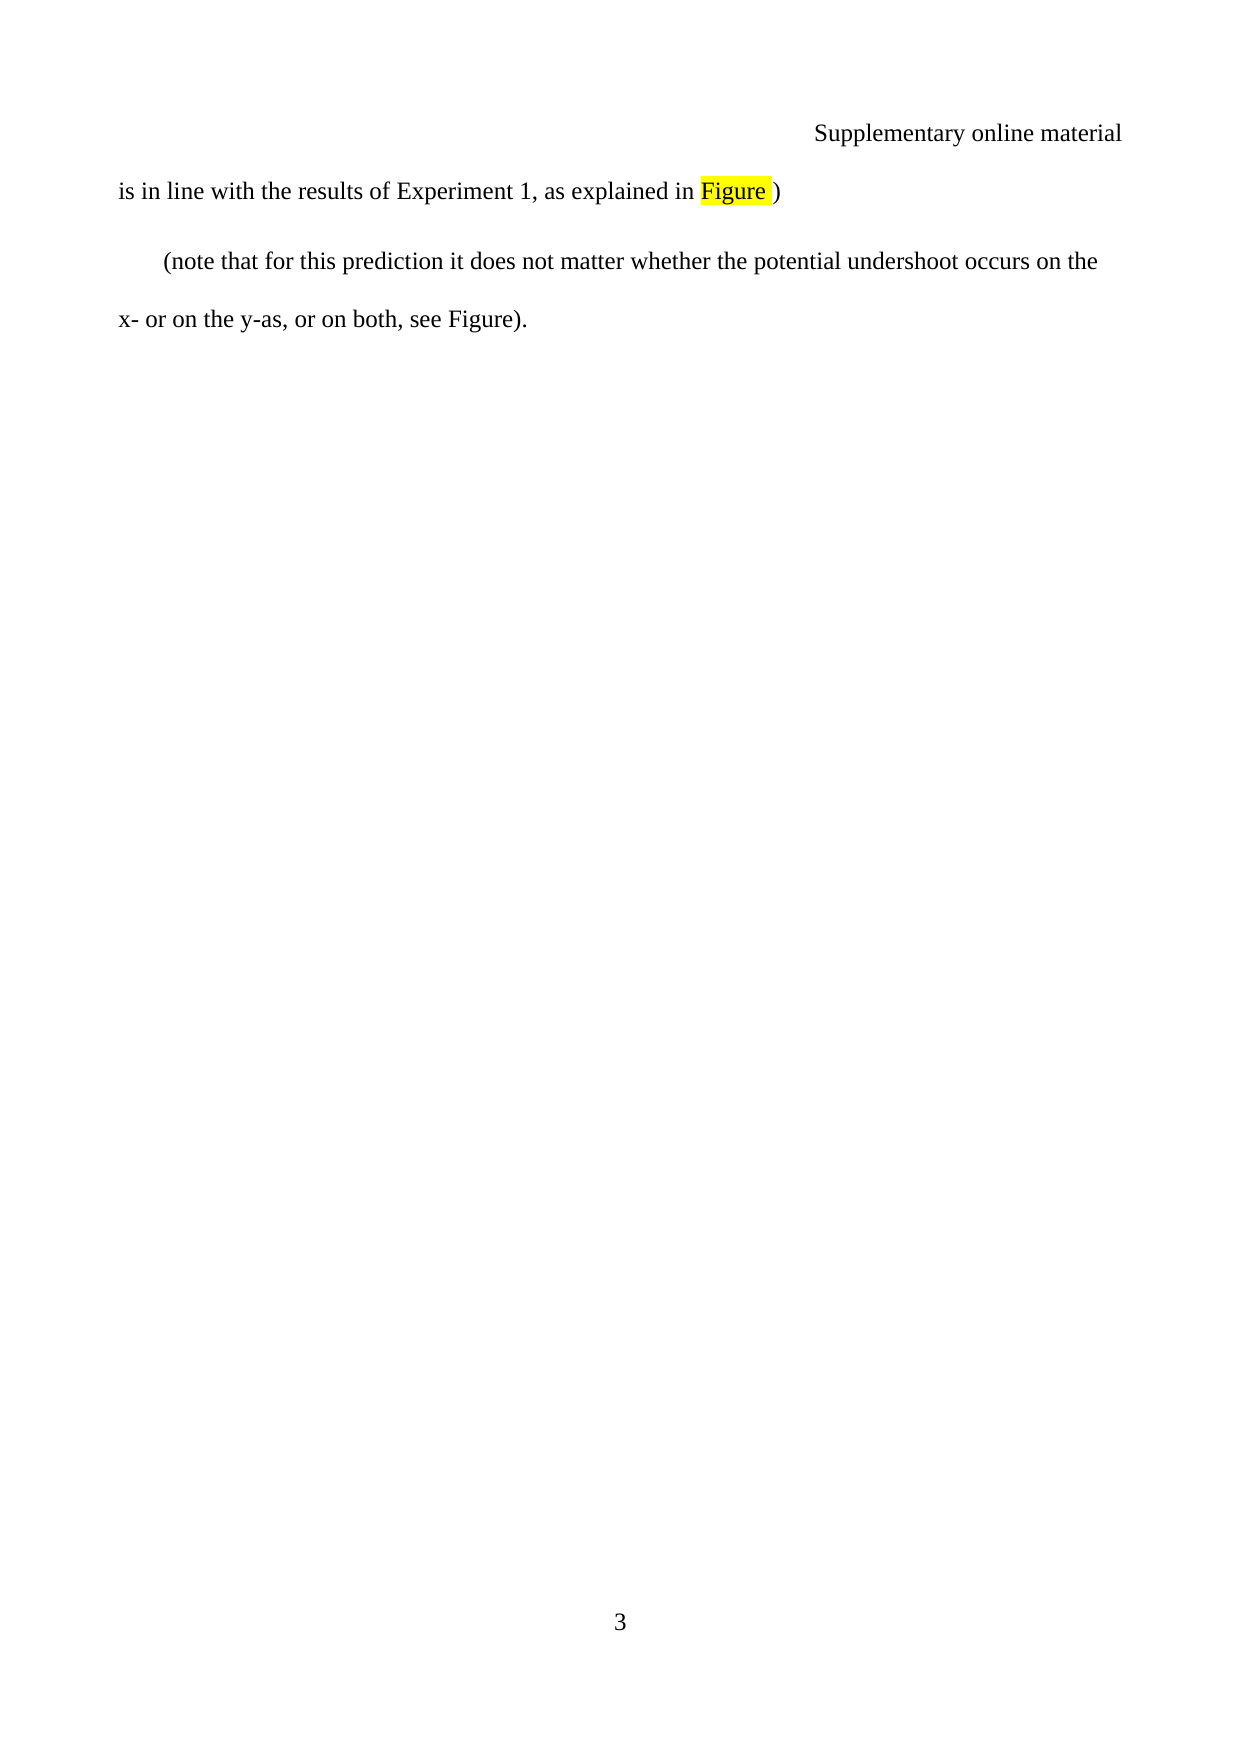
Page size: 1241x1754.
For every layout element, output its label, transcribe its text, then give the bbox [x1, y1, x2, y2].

text (note that for this prediction it does not matter whether the potential undershoot occurs on the x- or on the y-as, or on both, see Figure). [118, 246, 1122, 333]
text is in line with the results of Experiment 1, as explained in Figure ) [118, 176, 1122, 205]
